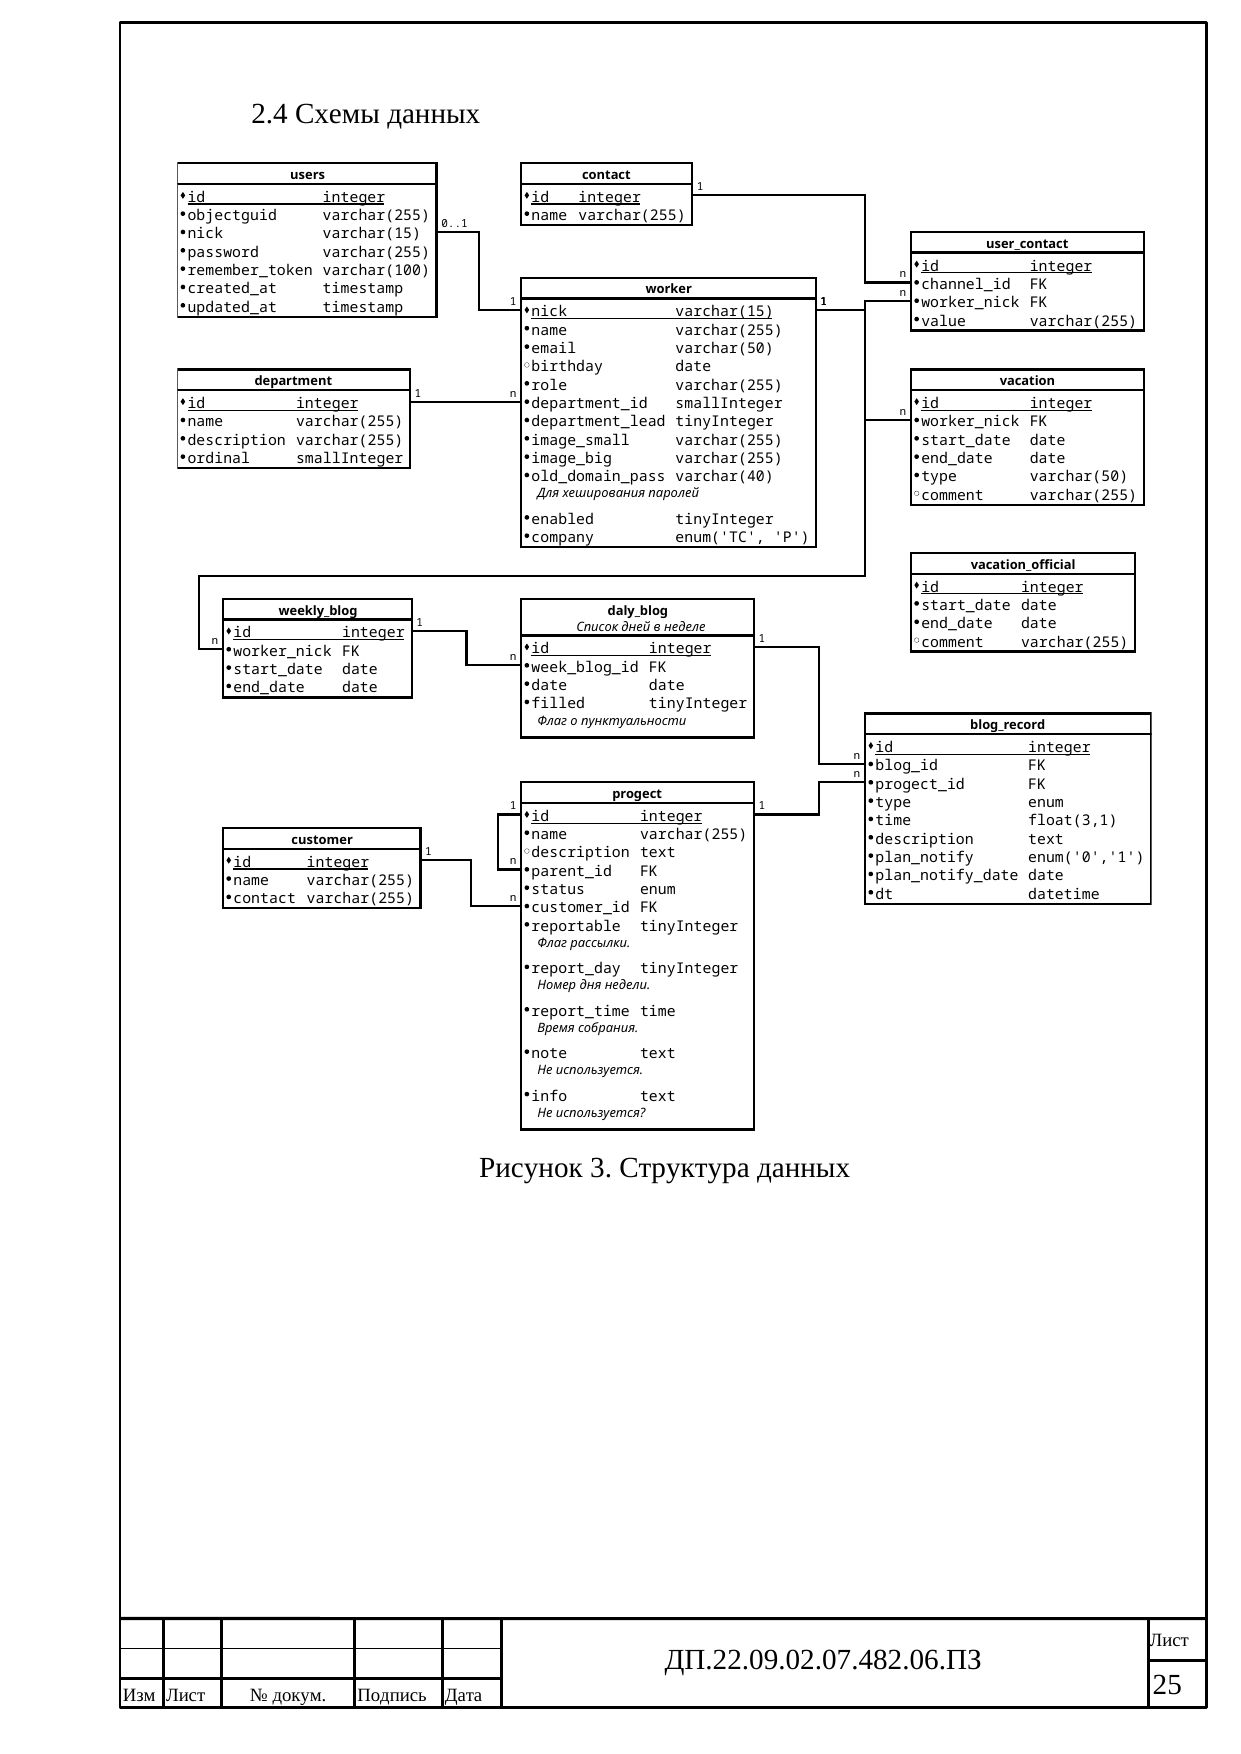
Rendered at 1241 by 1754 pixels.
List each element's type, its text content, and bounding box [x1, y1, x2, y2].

text Рисунок 3. Структура данных [177, 311, 1152, 1184]
text Рисунок 3. Структура данных [177, 233, 520, 401]
subtitle Схемы данных [251, 96, 1152, 130]
text Рисунок 3. Структура данных [177, 159, 1152, 763]
text Рисунок 3. Структура данных [499, 816, 520, 868]
